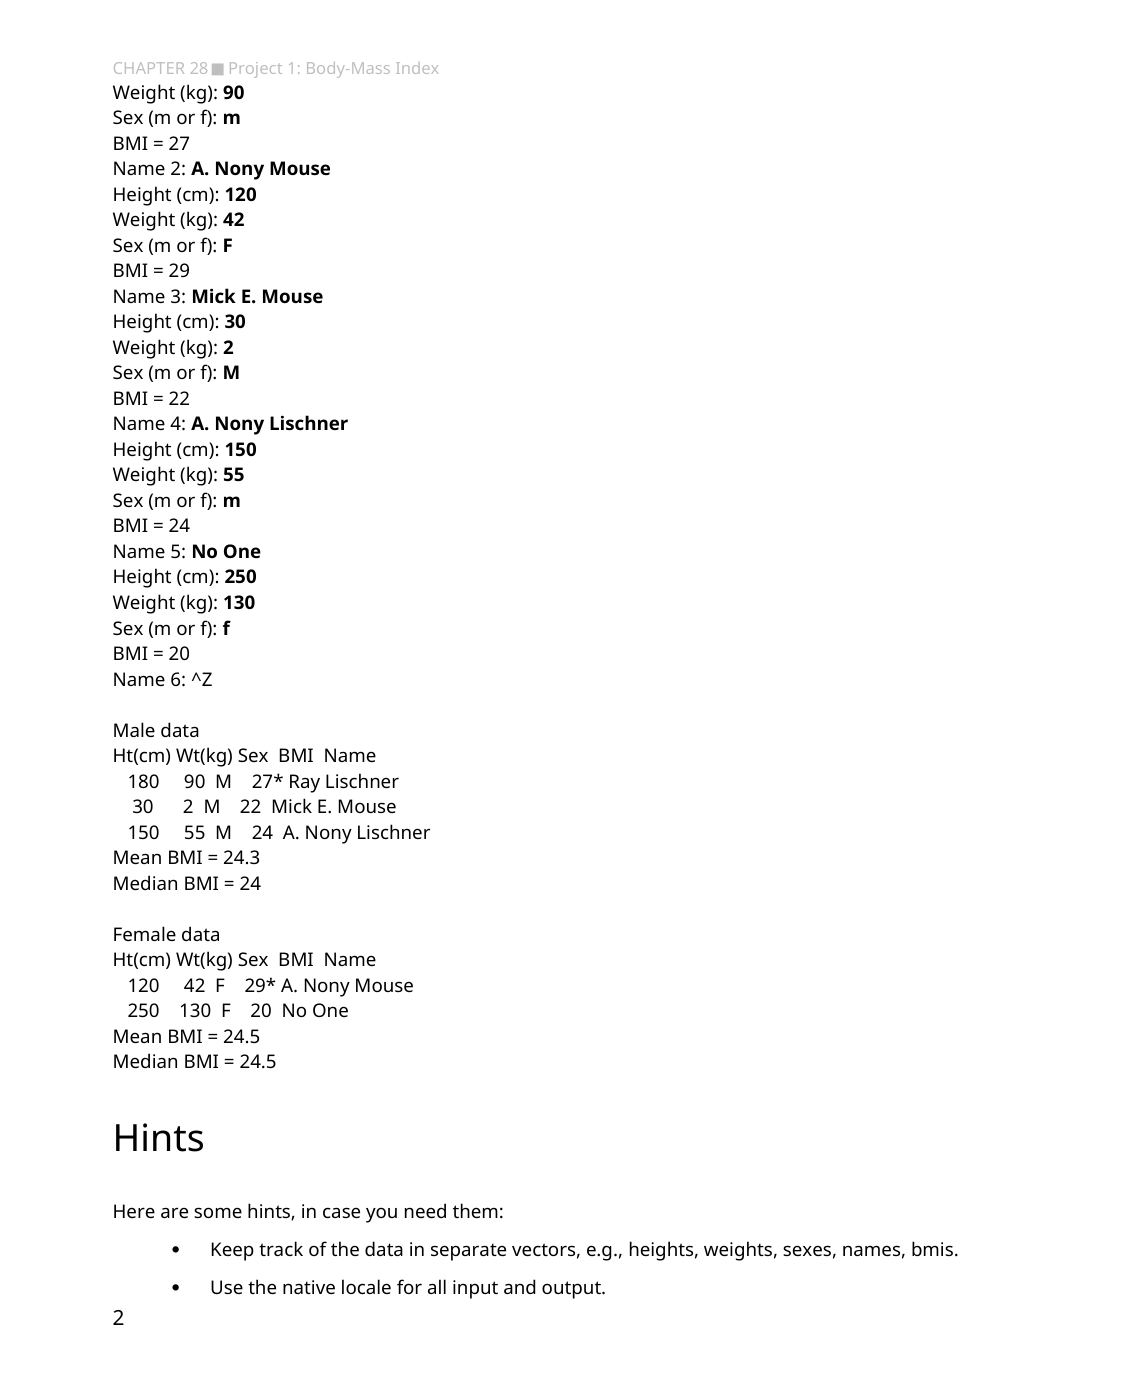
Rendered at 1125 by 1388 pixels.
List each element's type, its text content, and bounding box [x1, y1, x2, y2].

text Sex (m or f): f [112, 615, 1012, 640]
text 30 2 M 22 Mick E. Mouse [112, 793, 1012, 819]
text Name 4: A. Nony Lischner [112, 411, 1012, 436]
text BMI = 24 [112, 513, 1012, 538]
text Name 5: No One [112, 538, 1012, 564]
list Keep track of the data in separate vectors, e.g., heights, weights, sexes, names, bmis. [172, 1236, 1012, 1262]
text Name 6: ^Z [112, 666, 1012, 691]
text 150 55 M 24 A. Nony Lischner [112, 819, 1012, 844]
text Name 2: A. Nony Mouse [112, 156, 1012, 181]
text BMI = 20 [112, 640, 1012, 666]
text Height (cm): 250 [112, 564, 1012, 589]
text Ht(cm) Wt(kg) Sex BMI Name [112, 742, 1012, 768]
text Here are some hints, in case you need them: [112, 1198, 1012, 1224]
text Sex (m or f): M [112, 360, 1012, 385]
text Weight (kg): 42 [112, 207, 1012, 232]
text BMI = 29 [112, 258, 1012, 283]
text 120 42 F 29* A. Nony Mouse [112, 972, 1012, 998]
text BMI = 22 [112, 385, 1012, 411]
text 180 90 M 27* Ray Lischner [112, 768, 1012, 793]
text Sex (m or f): F [112, 232, 1012, 258]
text Male data [112, 717, 1012, 742]
text Sex (m or f): m [112, 487, 1012, 513]
text Mean BMI = 24.3 [112, 844, 1012, 870]
text Weight (kg): 55 [112, 462, 1012, 487]
text Height (cm): 150 [112, 436, 1012, 462]
subtitle Hints [112, 1112, 1012, 1163]
text Median BMI = 24 [112, 870, 1012, 896]
text Female data [112, 921, 1012, 947]
text 250 130 F 20 No One [112, 998, 1012, 1023]
text Weight (kg): 130 [112, 589, 1012, 615]
text Median BMI = 24.5 [112, 1049, 1012, 1074]
text Height (cm): 30 [112, 309, 1012, 334]
text Sex (m or f): m [112, 104, 1012, 130]
list Use the native locale for all input and output. [172, 1274, 1012, 1300]
text BMI = 27 [112, 130, 1012, 156]
text Weight (kg): 90 [112, 79, 1012, 104]
text Height (cm): 120 [112, 181, 1012, 207]
text Name 3: Mick E. Mouse [112, 283, 1012, 309]
text Mean BMI = 24.5 [112, 1023, 1012, 1049]
text Weight (kg): 2 [112, 334, 1012, 360]
text Ht(cm) Wt(kg) Sex BMI Name [112, 947, 1012, 972]
